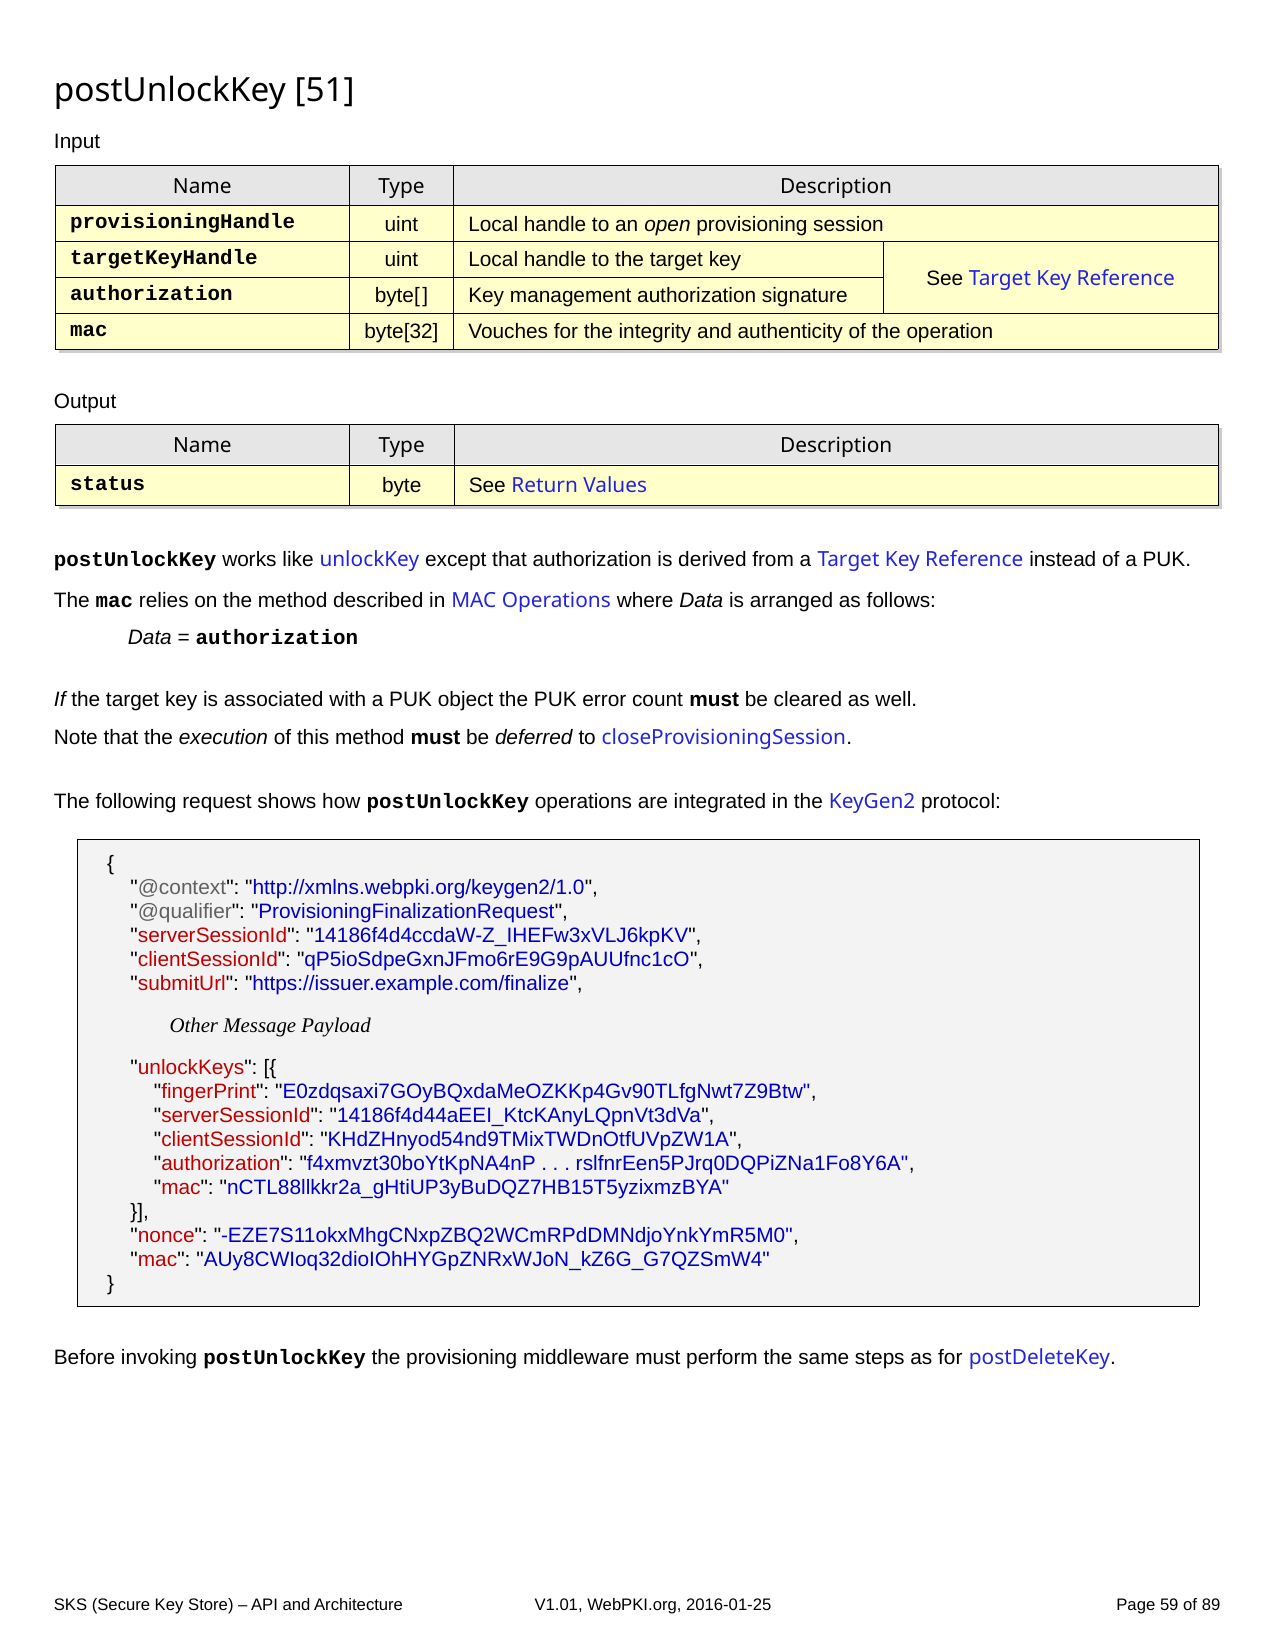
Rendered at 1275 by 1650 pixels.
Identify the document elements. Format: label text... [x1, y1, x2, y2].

text Note that the execution of this method must be deferred to closeProvisioningSession. [54, 722, 1221, 751]
text Data = authorization [54, 625, 1221, 651]
table_cell mac [56, 314, 349, 349]
table_cell byte⁮[32] [350, 314, 453, 349]
table_cell Local handle to an open provisioning session [454, 206, 1218, 241]
text Input [54, 129, 1221, 153]
table_header Type [350, 166, 453, 205]
text postUnlockKey works like unlockKey except that authorization is derived from a Target Key Reference instead of a PUK. [54, 544, 1221, 573]
table_cell authorization [56, 278, 349, 313]
table_header Description [455, 425, 1218, 464]
table_cell provisioningHandle [56, 206, 349, 241]
text Output [54, 388, 1221, 412]
table_cell Vouches for the integrity and authenticity of the operation [454, 314, 1218, 349]
text The mac relies on the method described in MAC Operations where Data is arranged as follows: [54, 585, 1221, 613]
table_cell uint [350, 206, 453, 241]
table_cell See Return Values [455, 466, 1218, 505]
table_cell byte [350, 466, 454, 505]
text Before invoking postUnlockKey the provisioning middleware must perform the same steps as for postDeleteKey. [54, 1342, 1221, 1370]
table_header Name [56, 166, 349, 205]
table_header Description [454, 166, 1218, 205]
table_cell Local handle to the target key [454, 242, 883, 277]
table_cell targetKeyHandle [56, 242, 349, 277]
table_cell status [56, 466, 349, 505]
table_cell Key management authorization signature [454, 278, 883, 313]
table_cell byte⁮[ ] [350, 278, 453, 313]
subtitle postUnlockKey [51] [54, 66, 1221, 111]
text If the target key is associated with a PUK object the PUK error count must be cleared as well. [54, 663, 1221, 711]
table_cell See Target Key Reference [884, 242, 1218, 277]
table_header { "@context": "http://xmlns.webpki.org/keygen2/1.0", "@qualifier": "ProvisioningFinalizationRequest", "serverSessionId": "14186f4d4ccdaW-Z_IHEFw3xVLJ6kpKV", "clientSessionId": "qP5ioSdpeGxnJFmo6rE9G9pAUUfnc1cO", "submitUrl": "https://issuer.example.com/finalize", Other Message Payload "unlockKeys": [{ "fingerPrint": "E0zdqsaxi7GOyBQxdaMeOZKKp4Gv90TLfgNwt7Z9Btw", "serverSessionId": "14186f4d44aEEI_KtcKAnyLQpnVt3dVa", "clientSessionId": "KHdZHnyod54nd9TMixTWDnOtfUVpZW1A", "authorization": "f4xmvzt30boYtKpNA4nP . . . rslfnrEen5PJrq0DQPiZNa1Fo8Y6A", "mac": "nCTL88llkkr2a_gHtiUP3yBuDQZ7HB15T5yzixmzBYA" }], "nonce": "-EZE7S11okxMhgCNxpZBQ2WCmRPdDMNdjoYnkYmR5M0", "mac": "AUy8CWIoq32dioIOhHYGpZNRxWJoN_kZ6G_G7QZSmW4" } [78, 840, 1199, 1306]
text The following request shows how postUnlockKey operations are integrated in the KeyGen2 protocol: [54, 786, 1221, 839]
table_header Type [350, 425, 454, 464]
table_cell uint [350, 242, 453, 277]
table_header Name [56, 425, 349, 464]
